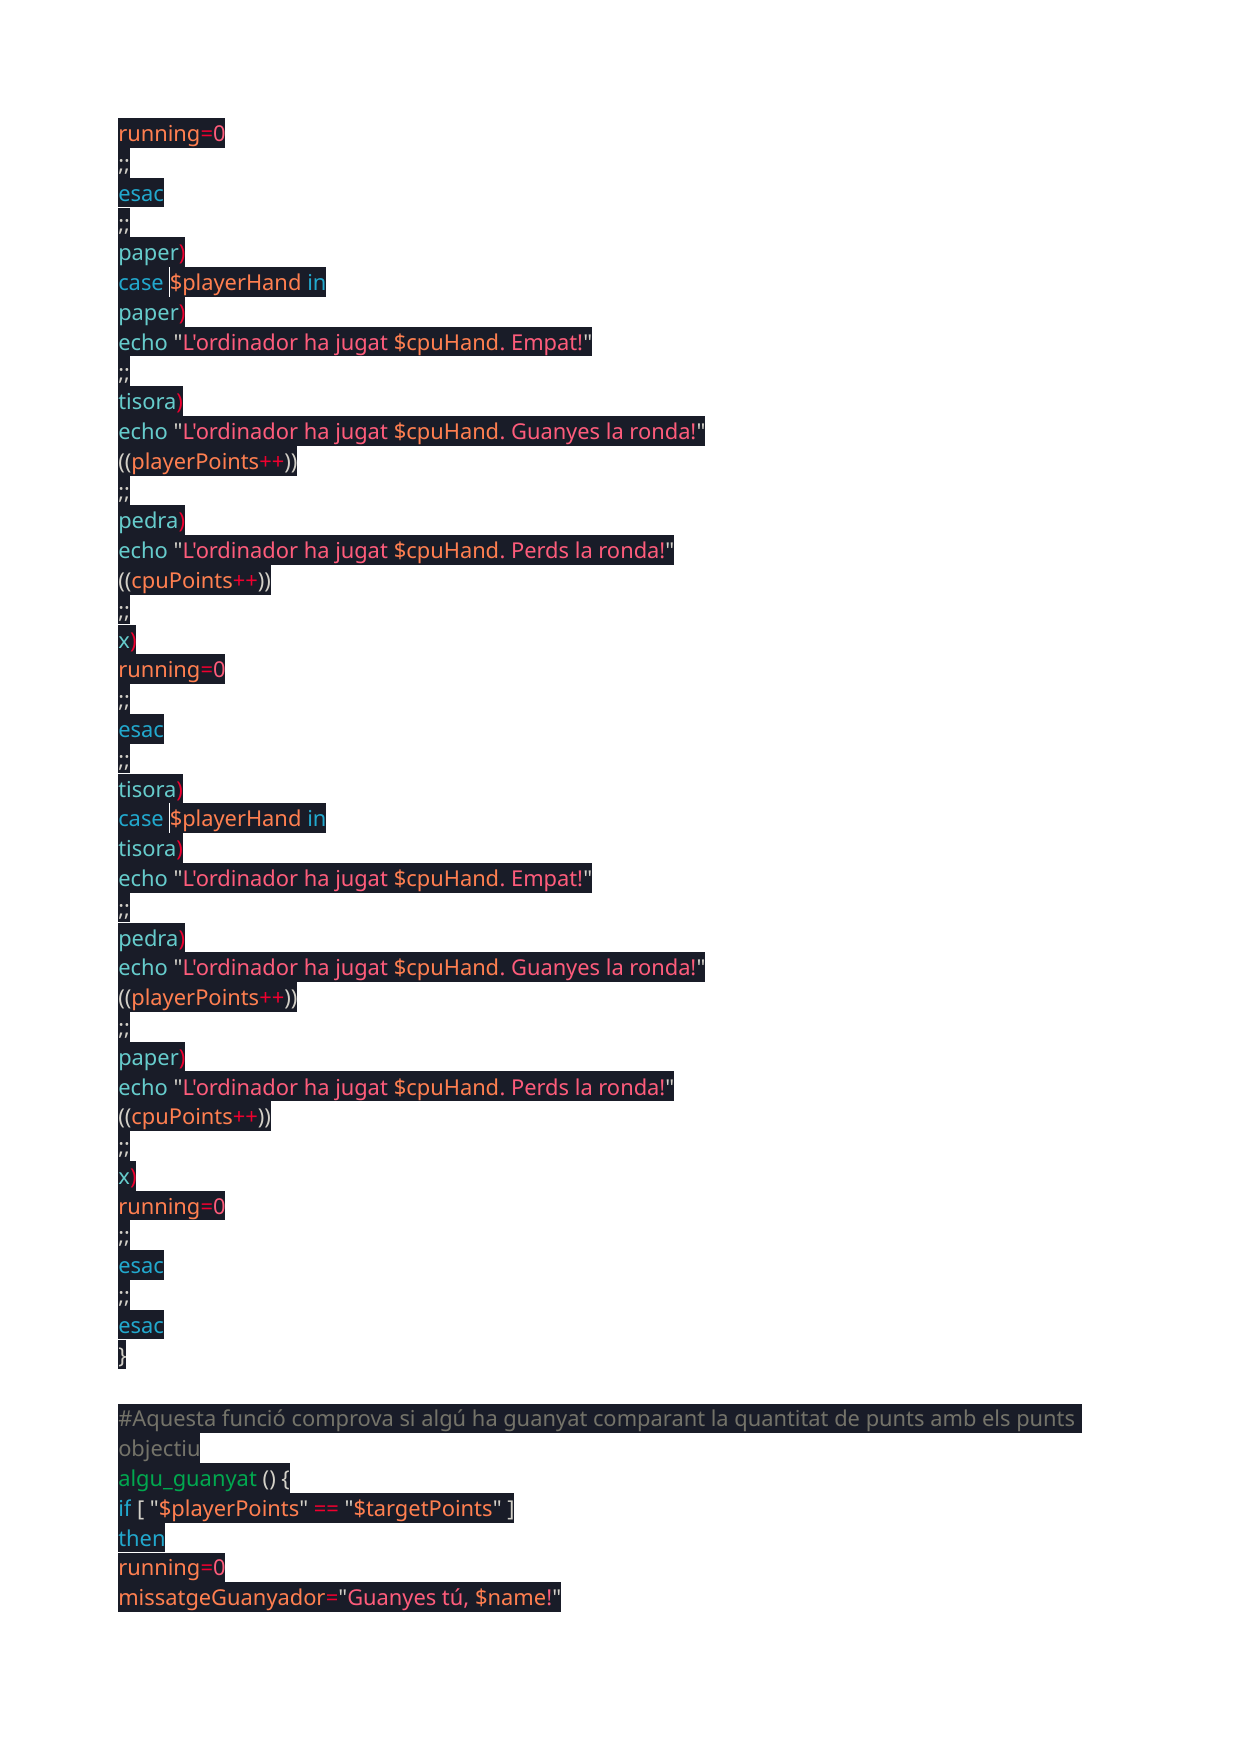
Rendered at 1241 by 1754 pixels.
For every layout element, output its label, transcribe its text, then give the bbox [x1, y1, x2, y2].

text tisora) [118, 386, 1122, 416]
text ;; [118, 1220, 1122, 1250]
text echo "L'ordinador ha jugat $cpuHand. Perds la ronda!" [118, 535, 1122, 565]
text paper) [118, 297, 1122, 327]
text ((playerPoints++)) [118, 982, 1122, 1012]
text ((playerPoints++)) [118, 446, 1122, 476]
text running=0 [118, 118, 1122, 148]
text ((cpuPoints++)) [118, 1101, 1122, 1131]
text esac [118, 178, 1122, 207]
text esac [118, 1250, 1122, 1280]
text echo "L'ordinador ha jugat $cpuHand. Empat!" [118, 327, 1122, 356]
text ;; [118, 476, 1122, 505]
text ;; [118, 1131, 1122, 1161]
text running=0 [118, 1552, 1122, 1582]
text ;; [118, 1012, 1122, 1042]
text x) [118, 1161, 1122, 1191]
text ;; [118, 148, 1122, 178]
text } [118, 1339, 1122, 1369]
text ;; [118, 893, 1122, 922]
text ;; [118, 356, 1122, 386]
text ;; [118, 744, 1122, 773]
text running=0 [118, 654, 1122, 684]
text tisora) [118, 833, 1122, 863]
text ((cpuPoints++)) [118, 565, 1122, 595]
text echo "L'ordinador ha jugat $cpuHand. Perds la ronda!" [118, 1071, 1122, 1101]
text case $playerHand in [118, 803, 1122, 833]
text then [118, 1523, 1122, 1552]
text ;; [118, 1280, 1122, 1310]
text #Aquesta funció comprova si algú ha guanyat comparant la quantitat de punts amb els punts objectiu [118, 1403, 1122, 1463]
text case $playerHand in [118, 267, 1122, 297]
text echo "L'ordinador ha jugat $cpuHand. Guanyes la ronda!" [118, 952, 1122, 982]
text ;; [118, 684, 1122, 714]
text esac [118, 714, 1122, 744]
text ;; [118, 595, 1122, 624]
text pedra) [118, 505, 1122, 535]
text x) [118, 624, 1122, 654]
text echo "L'ordinador ha jugat $cpuHand. Empat!" [118, 863, 1122, 893]
text ;; [118, 207, 1122, 237]
text echo "L'ordinador ha jugat $cpuHand. Guanyes la ronda!" [118, 416, 1122, 446]
text paper) [118, 237, 1122, 267]
text paper) [118, 1042, 1122, 1071]
text if [ "$playerPoints" == "$targetPoints" ] [118, 1493, 1122, 1523]
text missatgeGuanyador="Guanyes tú, $name!" [118, 1582, 1122, 1612]
text esac [118, 1310, 1122, 1339]
text algu_guanyat () { [118, 1463, 1122, 1493]
text pedra) [118, 922, 1122, 952]
text running=0 [118, 1191, 1122, 1220]
text tisora) [118, 773, 1122, 803]
